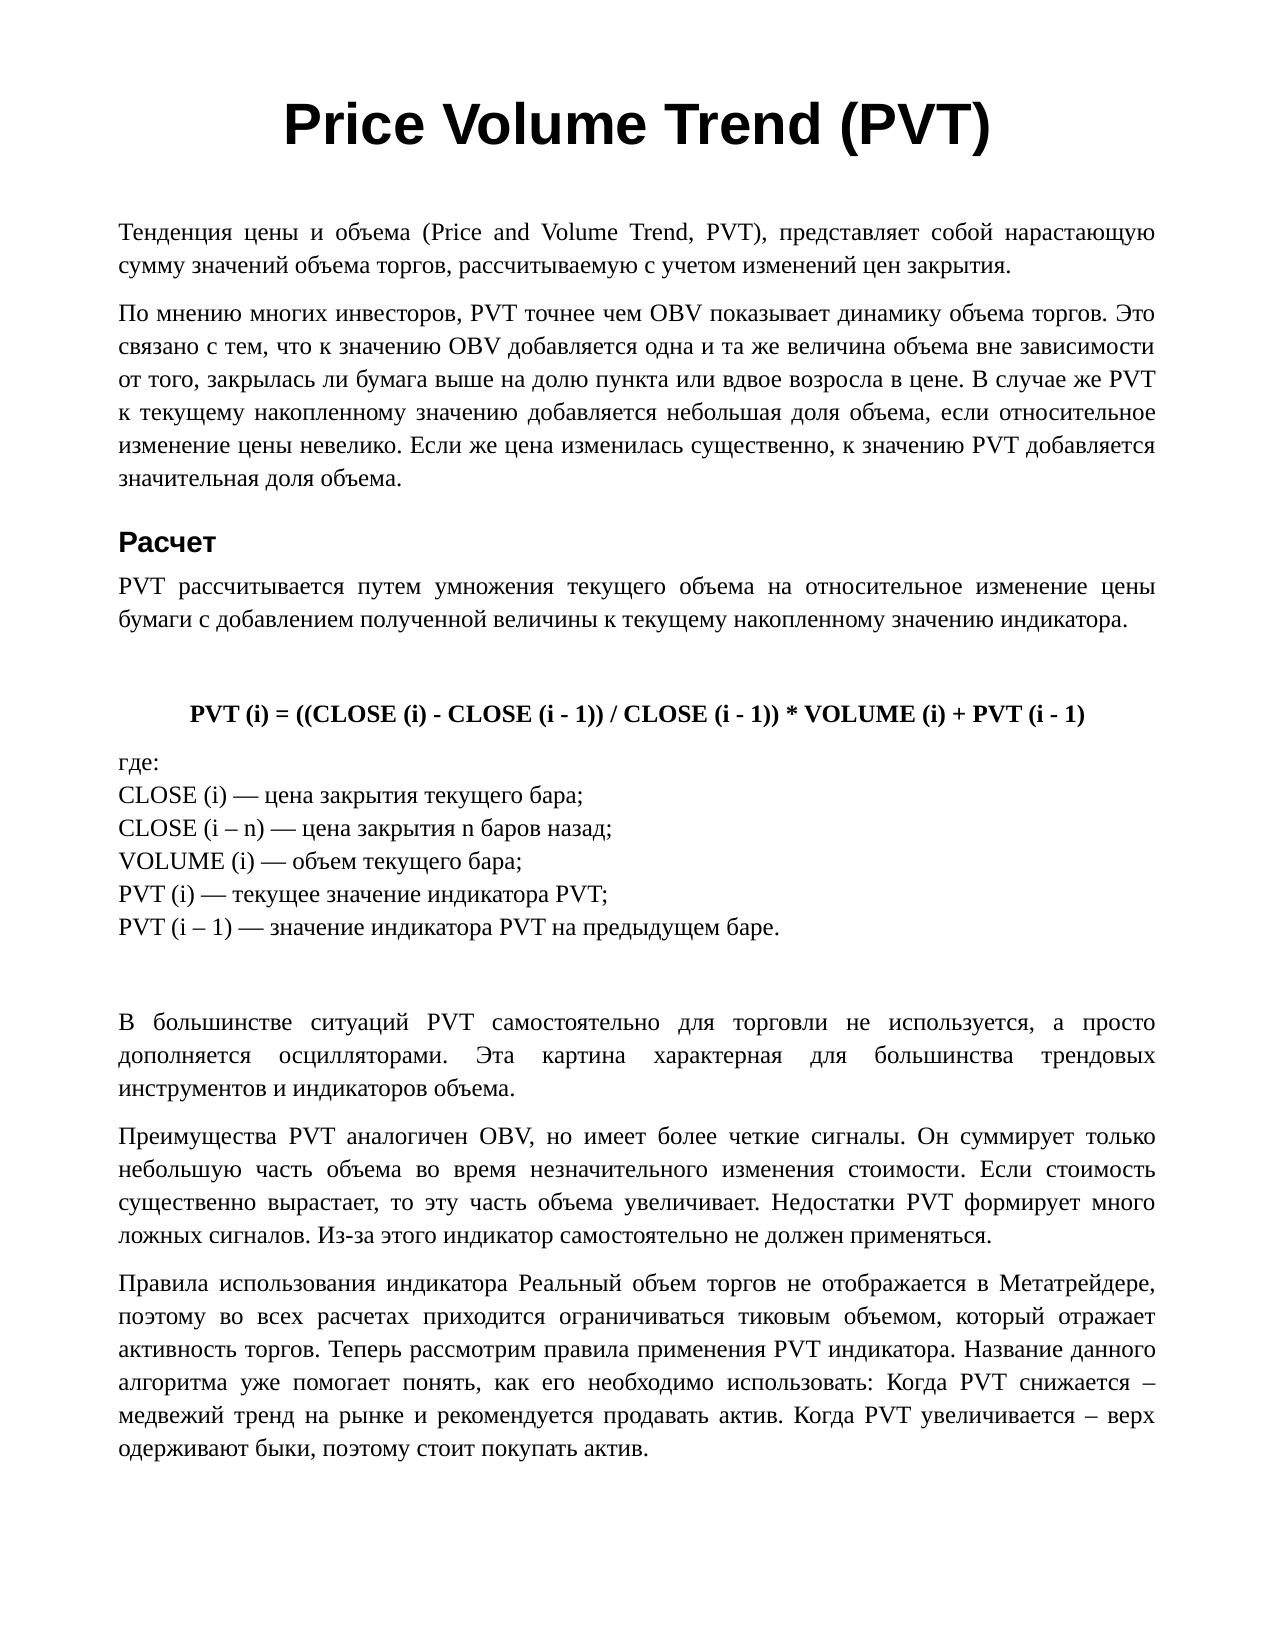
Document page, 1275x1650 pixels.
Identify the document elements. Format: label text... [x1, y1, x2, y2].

text В большинстве ситуаций PVT самостоятельно для торговли не используется, а просто дополняется осцилляторами. Эта картина характерная для большинства трендовых инструментов и индикаторов объема. [118, 1007, 1157, 1102]
text Тенденция цены и объема (Price and Volume Trend, PVT), представляет собой нарастающую сумму значений объема торгов, рассчитываемую с учетом изменений цен закрытия. [118, 217, 1157, 279]
text Правила использования индикатора Реальный объем торгов не отображается в Метатрейдере, поэтому во всех расчетах приходится ограничиваться тиковым объемом, который отражает активность торгов. Теперь рассмотрим правила применения PVT индикатора. Название данного алгоритма уже помогает понять, как его необходимо использовать: Когда PVT снижается – медвежий тренд на рынке и рекомендуется продавать актив. Когда PVT увеличивается – верх одерживают быки, поэтому стоит покупать актив. [118, 1268, 1157, 1462]
title Price Volume Trend (PVT) [118, 90, 1157, 157]
text PVT (i) = ((CLOSE (i) - CLOSE (i - 1)) / CLOSE (i - 1)) * VOLUME (i) + PVT (i - 1) [118, 699, 1157, 728]
text PVT рассчитывается путем умножения текущего объема на относительное изменение цены бумаги с добавлением полученной величины к текущему накопленному значению индикатора. [118, 571, 1157, 633]
text где: CLOSE (i) — цена закрытия текущего бара; CLOSE (i – n) — цена закрытия n баров назад; VOLUME (i) — объем текущего бара; PVT (i) — текущее значение индикатора PVT; PVT (i – 1) — значение индикатора PVT на предыдущем баре. [118, 747, 1157, 941]
subtitle Расчет [118, 525, 1157, 559]
text Преимущества PVT аналогичен OBV, но имеет более четкие сигналы. Он суммирует только небольшую часть объема во время незначительного изменения стоимости. Если стоимость существенно вырастает, то эту часть объема увеличивает. Недостатки PVT формирует много ложных сигналов. Из-за этого индикатор самостоятельно не должен применяться. [118, 1121, 1157, 1249]
text По мнению многих инвесторов, PVT точнее чем OBV показывает динамику объема торгов. Это связано с тем, что к значению OBV добавляется одна и та же величина объема вне зависимости от того, закрылась ли бумага выше на долю пункта или вдвое возросла в цене. В случае же PVT к текущему накопленному значению добавляется небольшая доля объема, если относительное изменение цены невелико. Если же цена изменилась существенно, к значению PVT добавляется значительная доля объема. [118, 298, 1157, 492]
